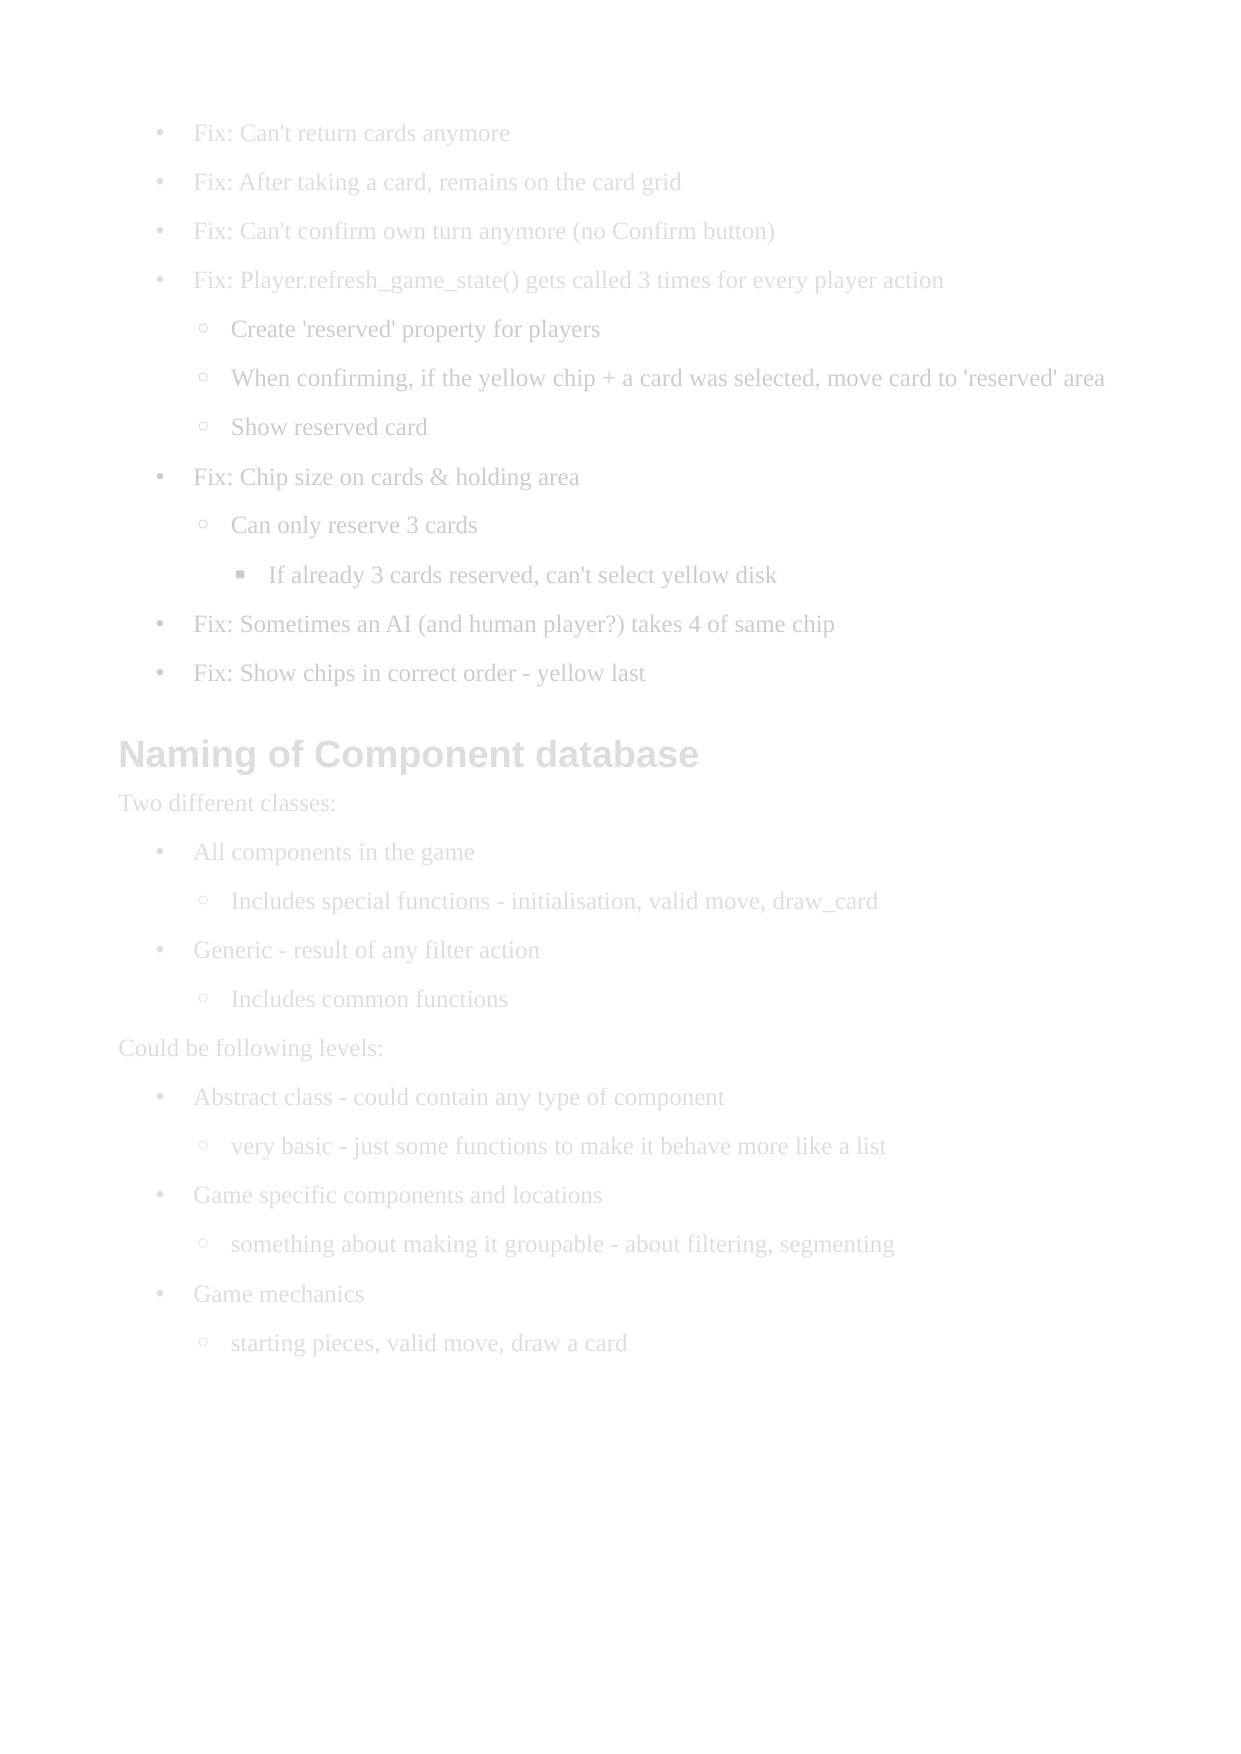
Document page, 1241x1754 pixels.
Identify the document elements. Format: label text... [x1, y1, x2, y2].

list Game specific components and locations [156, 1181, 1122, 1209]
list starting pieces, valid move, draw a card [193, 1328, 1122, 1356]
list Fix: Can't return cards anymore [156, 118, 1122, 147]
list Can only reserve 3 cards [193, 511, 1122, 539]
list something about making it groupable - about filtering, segmenting [193, 1229, 1122, 1258]
text Could be following levels: [118, 1033, 1122, 1062]
list Fix: Chip size on cards & holding area [156, 462, 1122, 490]
list Generic - result of any filter action [156, 935, 1122, 964]
list Fix: Show chips in correct order - yellow last [156, 658, 1122, 687]
list Fix: Sometimes an AI (and human player?) takes 4 of same chip [156, 609, 1122, 637]
list If already 3 cards reserved, can't select yellow disk [231, 560, 1122, 588]
list Fix: Can't confirm own turn anymore (no Confirm button) [156, 216, 1122, 245]
list When confirming, if the yellow chip + a card was selected, move card to 'reserved' area [193, 363, 1122, 392]
list Create 'reserved' property for players [193, 314, 1122, 343]
list Game mechanics [156, 1279, 1122, 1307]
list Includes common functions [193, 984, 1122, 1013]
list Fix: After taking a card, remains on the card grid [156, 167, 1122, 196]
list All components in the game [156, 837, 1122, 866]
list Abstract class - could contain any type of component [156, 1082, 1122, 1111]
subtitle Naming of Component database [118, 732, 1122, 776]
list very basic - just some functions to make it behave more like a list [193, 1131, 1122, 1160]
list Show reserved card [193, 412, 1122, 441]
text Two different classes: [118, 788, 1122, 817]
list Fix: Player.refresh_game_state() gets called 3 times for every player action [156, 265, 1122, 294]
list Includes special functions - initialisation, valid move, draw_card [193, 886, 1122, 915]
